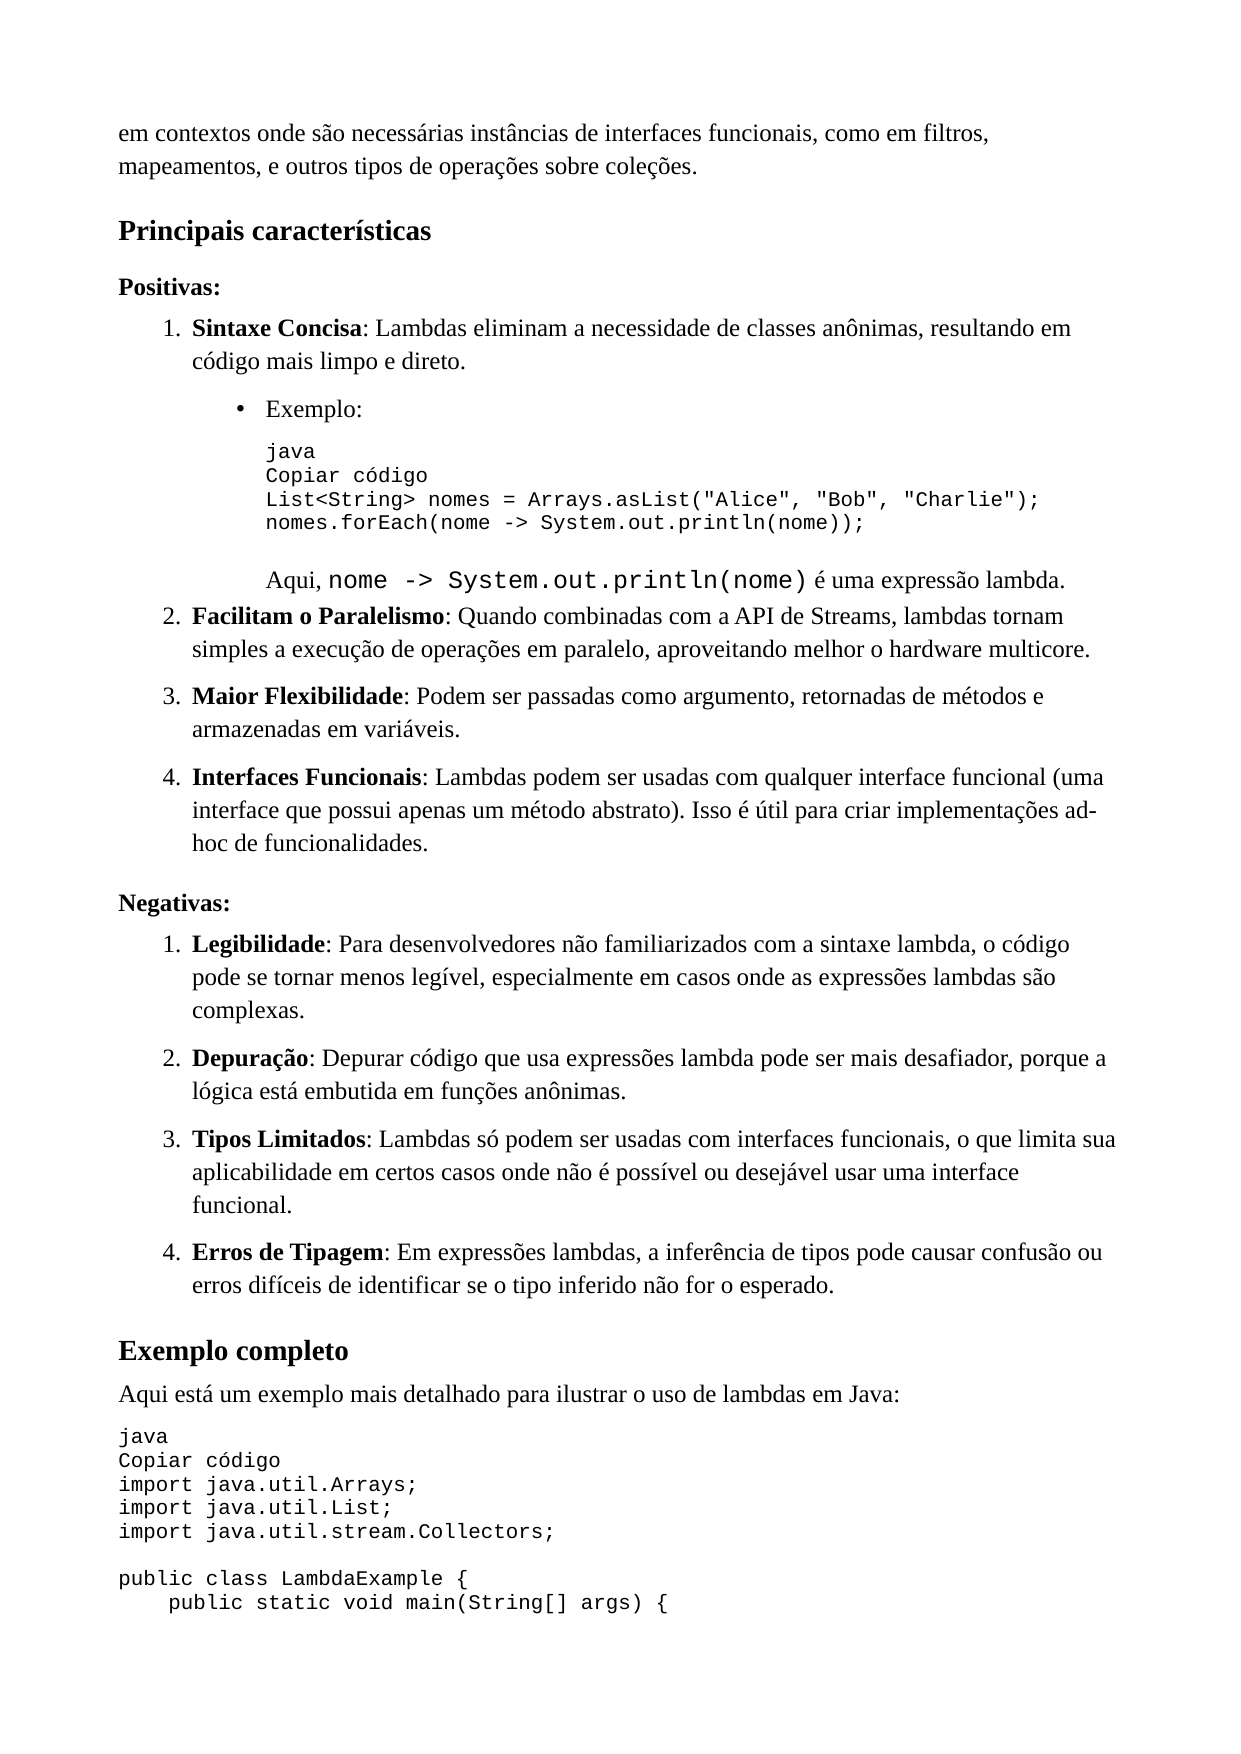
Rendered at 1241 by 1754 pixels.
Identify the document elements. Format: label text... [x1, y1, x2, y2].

text import java.util.Arrays; [118, 1473, 1122, 1497]
subtitle Principais características [118, 213, 1122, 247]
text import java.util.stream.Collectors; [118, 1521, 1122, 1544]
list Sintaxe Concisa: Lambdas eliminam a necessidade de classes anônimas, resultando em código mais limpo e direto. [162, 313, 1122, 375]
subtitle Negativas: [118, 888, 1122, 917]
list java [236, 441, 1122, 465]
text public static void main(String[] args) { [118, 1592, 1122, 1615]
text public class LambdaExample { [118, 1568, 1122, 1592]
subtitle Positivas: [118, 272, 1122, 301]
list Copiar código [236, 465, 1122, 489]
text import java.util.List; [118, 1497, 1122, 1521]
list nomes.forEach(nome -> System.out.println(nome)); [236, 512, 1122, 536]
list Aqui, nome -> System.out.println(nome) é uma expressão lambda. [236, 565, 1122, 596]
text em contextos onde são necessárias instâncias de interfaces funcionais, como em filtros, mapeamentos, e outros tipos de operações sobre coleções. [118, 118, 1122, 180]
list List<String> nomes = Arrays.asList("Alice", "Bob", "Charlie"); [236, 489, 1122, 512]
text Aqui está um exemplo mais detalhado para ilustrar o uso de lambdas em Java: [118, 1379, 1122, 1407]
list Facilitam o Paralelismo: Quando combinadas com a API de Streams, lambdas tornam simples a execução de operações em paralelo, aproveitando melhor o hardware multicore. [162, 601, 1122, 663]
list Tipos Limitados: Lambdas só podem ser usadas com interfaces funcionais, o que limita sua aplicabilidade em certos casos onde não é possível ou desejável usar uma interface funcional. [162, 1124, 1122, 1218]
list Legibilidade: Para desenvolvedores não familiarizados com a sintaxe lambda, o código pode se tornar menos legível, especialmente em casos onde as expressões lambdas são complexas. [162, 929, 1122, 1024]
text Copiar código [118, 1450, 1122, 1473]
subtitle Exemplo completo [118, 1333, 1122, 1366]
list Interfaces Funcionais: Lambdas podem ser usadas com qualquer interface funcional (uma interface que possui apenas um método abstrato). Isso é útil para criar implementações ad-hoc de funcionalidades. [162, 762, 1122, 857]
list Maior Flexibilidade: Podem ser passadas como argumento, retornadas de métodos e armazenadas em variáveis. [162, 681, 1122, 743]
list Depuração: Depurar código que usa expressões lambda pode ser mais desafiador, porque a lógica está embutida em funções anônimas. [162, 1043, 1122, 1105]
text java [118, 1426, 1122, 1450]
list Exemplo: [236, 394, 1122, 422]
list Erros de Tipagem: Em expressões lambdas, a inferência de tipos pode causar confusão ou erros difíceis de identificar se o tipo inferido não for o esperado. [162, 1237, 1122, 1299]
